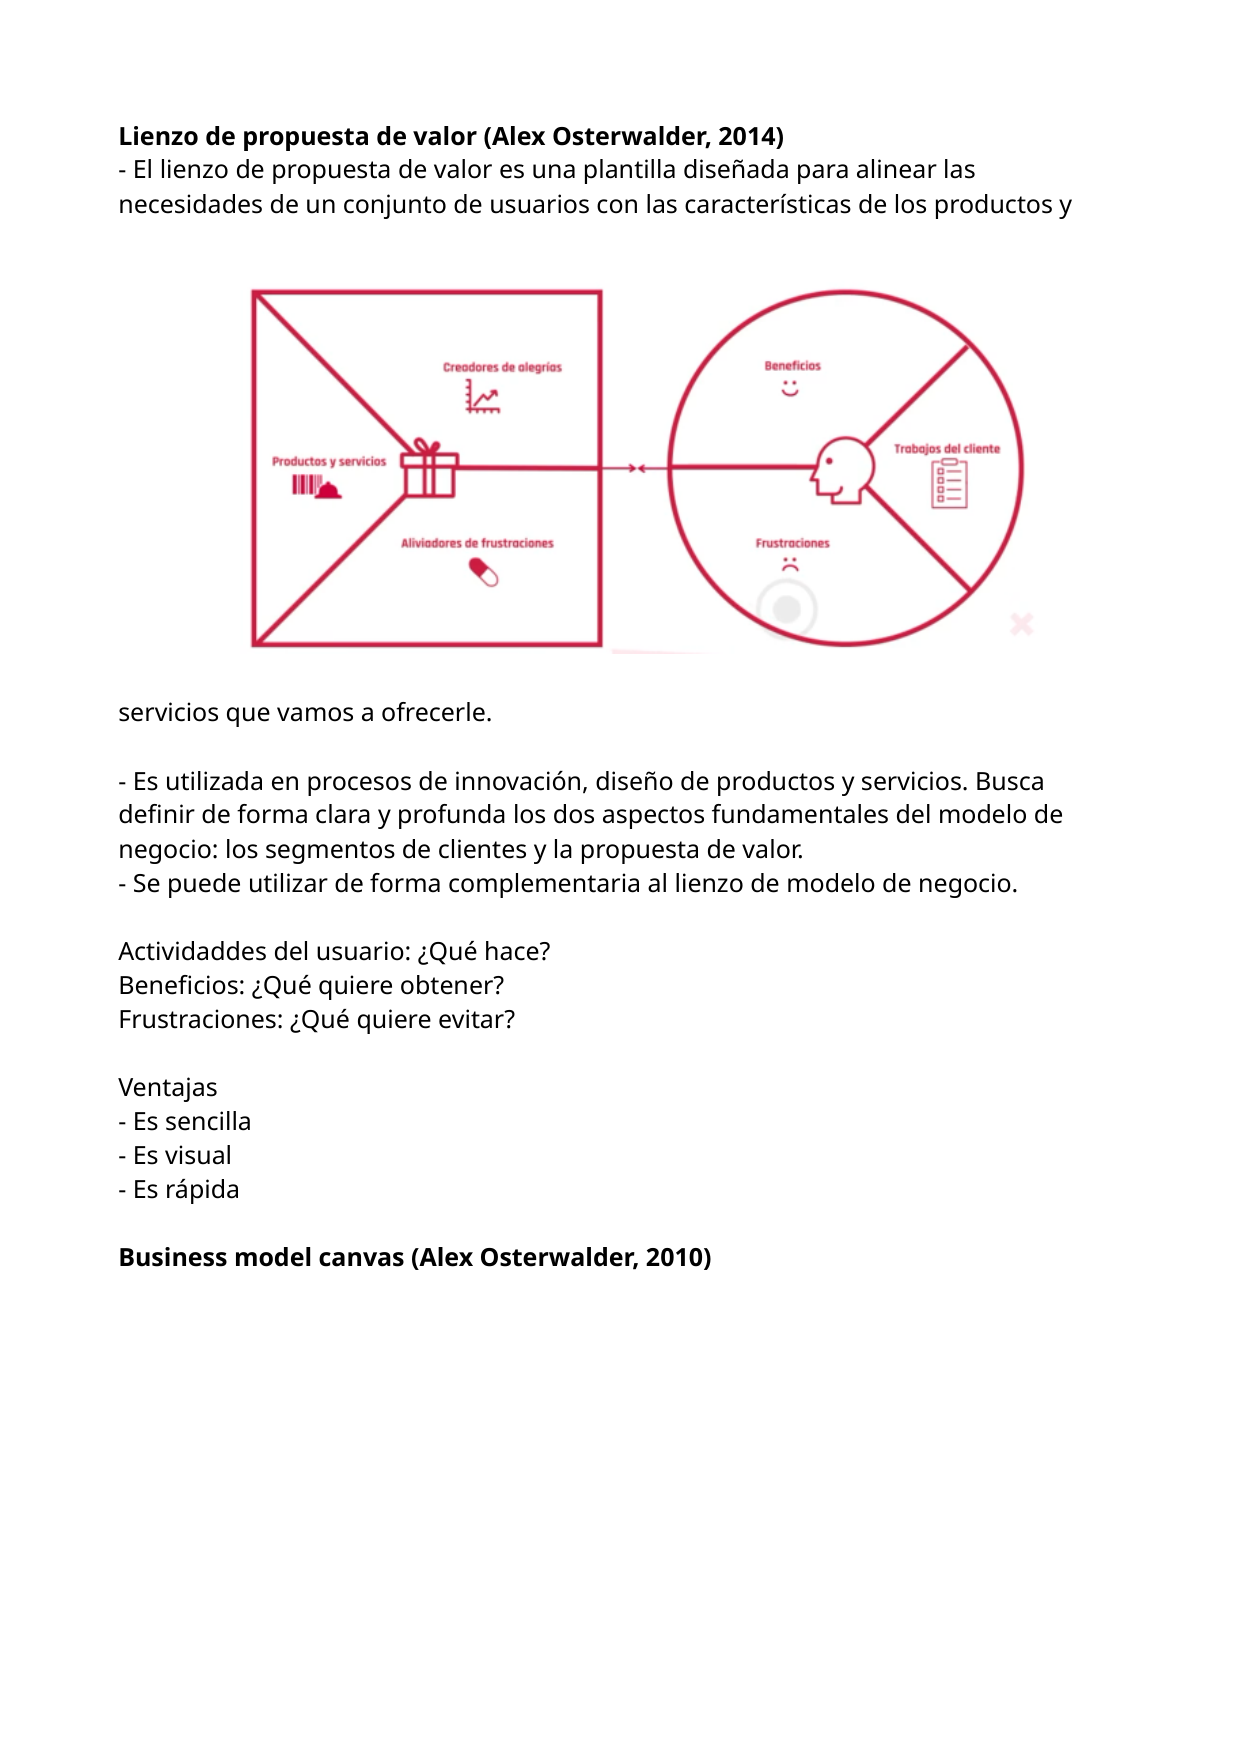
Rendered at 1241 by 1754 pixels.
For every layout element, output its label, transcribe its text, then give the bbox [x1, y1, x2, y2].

text Ventajas [118, 1070, 1122, 1104]
text - Es sencilla [118, 1104, 1122, 1138]
text Business model canvas (Alex Osterwalder, 2010) [118, 1240, 1122, 1274]
text - El lienzo de propuesta de valor es una plantilla diseñada para alinear las necesidades de un conjunto de usuarios con las características de los productos y servicios que vamos a ofrecerle. [118, 152, 1122, 729]
text Frustraciones: ¿Qué quiere evitar? [118, 1002, 1122, 1036]
text - Se puede utilizar de forma complementaria al lienzo de modelo de negocio. [118, 865, 1122, 899]
text - Es utilizada en procesos de innovación, diseño de productos y servicios. Busca definir de forma clara y profunda los dos aspectos fundamentales del modelo de negocio: los segmentos de clientes y la propuesta de valor. [118, 763, 1122, 865]
picture [240, 277, 1040, 654]
text - Es visual [118, 1138, 1122, 1172]
text Beneficios: ¿Qué quiere obtener? [118, 967, 1122, 1002]
text Actividaddes del usuario: ¿Qué hace? [118, 933, 1122, 967]
text - Es rápida [118, 1172, 1122, 1206]
text Lienzo de propuesta de valor (Alex Osterwalder, 2014) [118, 118, 1122, 152]
